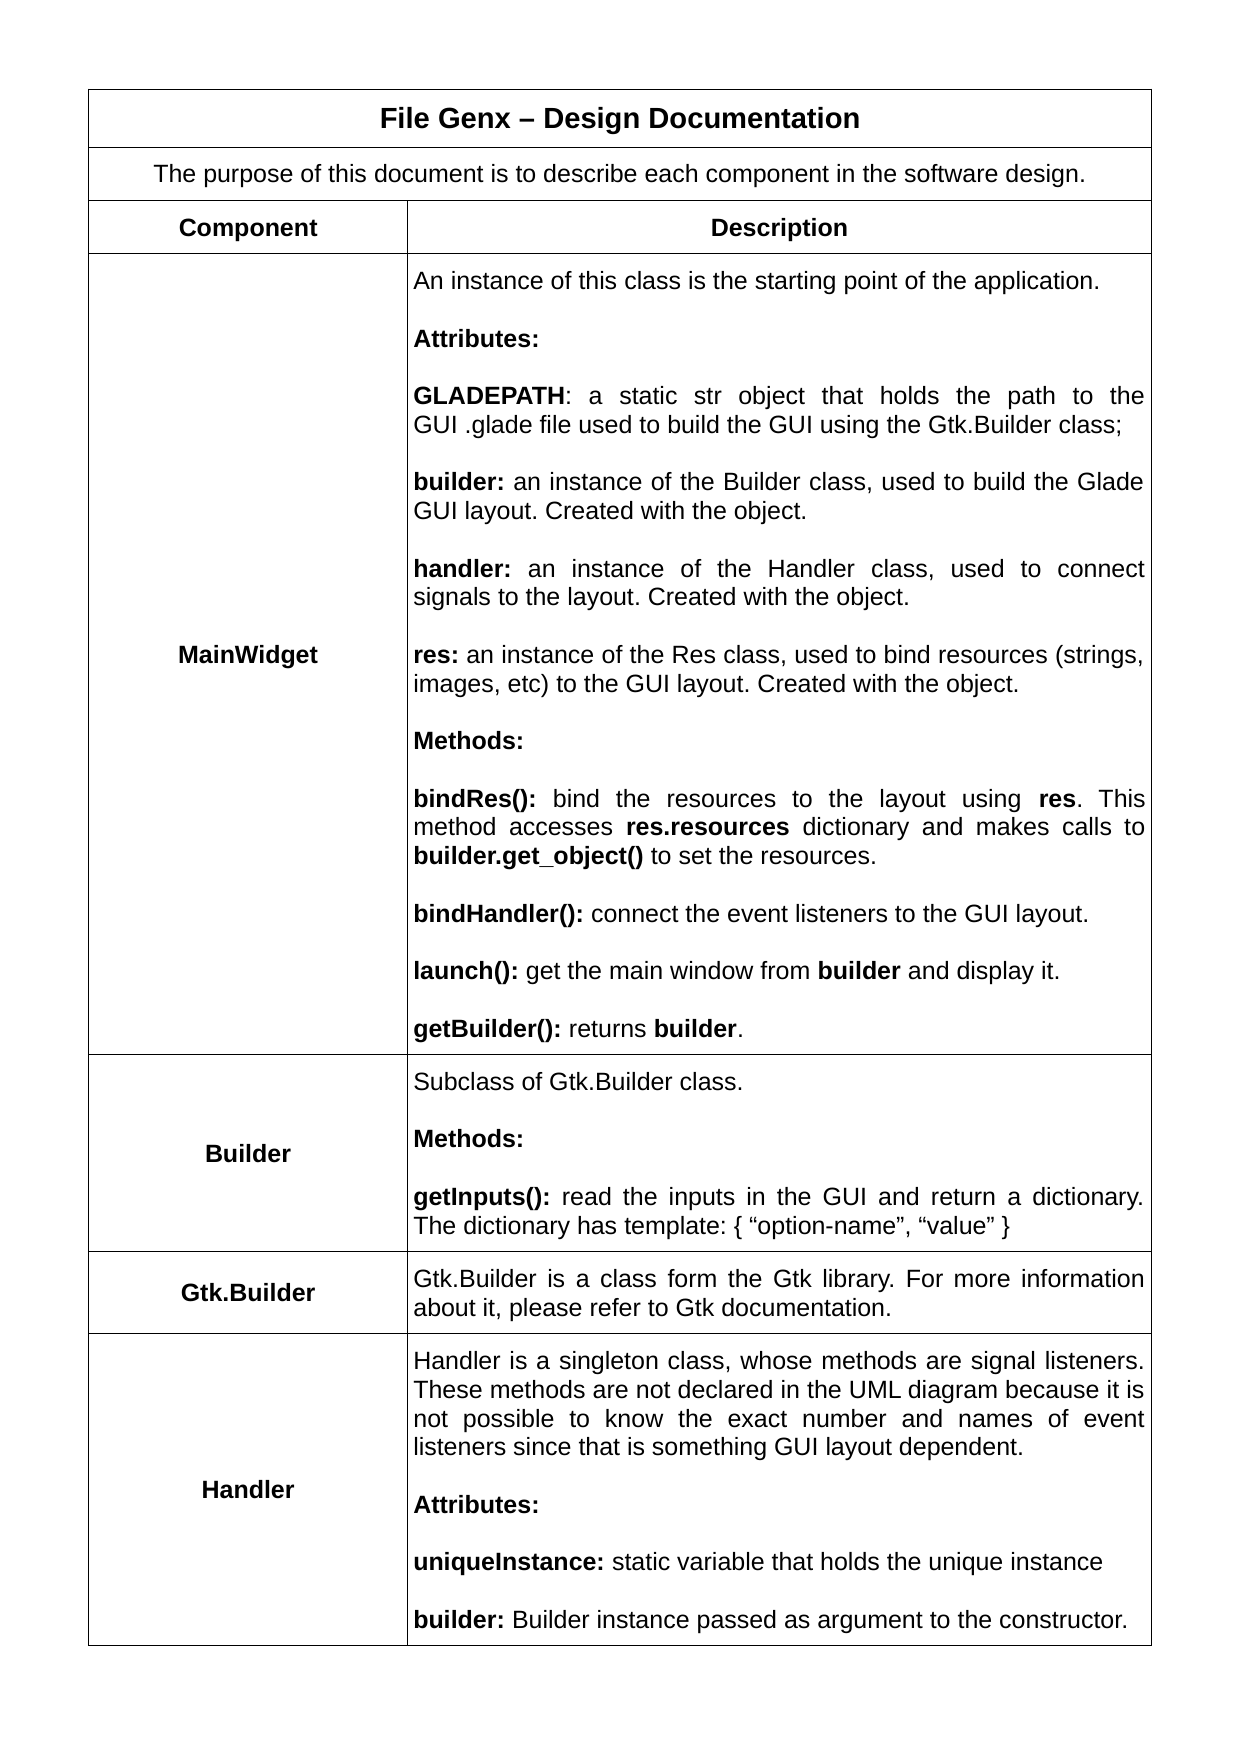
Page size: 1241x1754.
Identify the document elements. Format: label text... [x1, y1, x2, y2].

table_cell MainWidget [89, 254, 407, 1054]
table_cell Handler is a singleton class, whose methods are signal listeners. These methods are not declared in the UML diagram because it is not possible to know the exact number and names of event listeners since that is something GUI layout dependent. Attributes: uniqueInstance: static variable that holds the unique instance builder: Builder instance passed as argument to the constructor. [408, 1334, 1151, 1645]
table_cell Builder [89, 1055, 407, 1251]
table_cell Gtk.Builder [89, 1252, 407, 1333]
table_cell Component [89, 201, 407, 253]
table_cell Gtk.Builder is a class form the Gtk library. For more information about it, please refer to Gtk documentation. [408, 1252, 1151, 1333]
table_cell Handler [89, 1334, 407, 1645]
table_cell Subclass of Gtk.Builder class. Methods: getInputs(): read the inputs in the GUI and return a dictionary. The dictionary has template: { “option-name”, “value” } [408, 1055, 1151, 1251]
table_cell An instance of this class is the starting point of the application. Attributes: GLADEPATH: a static str object that holds the path to the GUI .glade file used to build the GUI using the Gtk.Builder class; builder: an instance of the Builder class, used to build the Glade GUI layout. Created with the object. handler: an instance of the Handler class, used to connect signals to the layout. Created with the object. res: an instance of the Res class, used to bind resources (strings, images, etc) to the GUI layout. Created with the object. Methods: bindRes(): bind the resources to the layout using res. This method accesses res.resources dictionary and makes calls to builder.get_object() to set the resources. bindHandler(): connect the event listeners to the GUI layout. launch(): get the main window from builder and display it. getBuilder(): returns builder. [408, 254, 1151, 1054]
table_header File Genx – Design Documentation [89, 90, 1151, 147]
table_cell Description [408, 201, 1151, 253]
table_cell The purpose of this document is to describe each component in the software design. [89, 148, 1151, 200]
